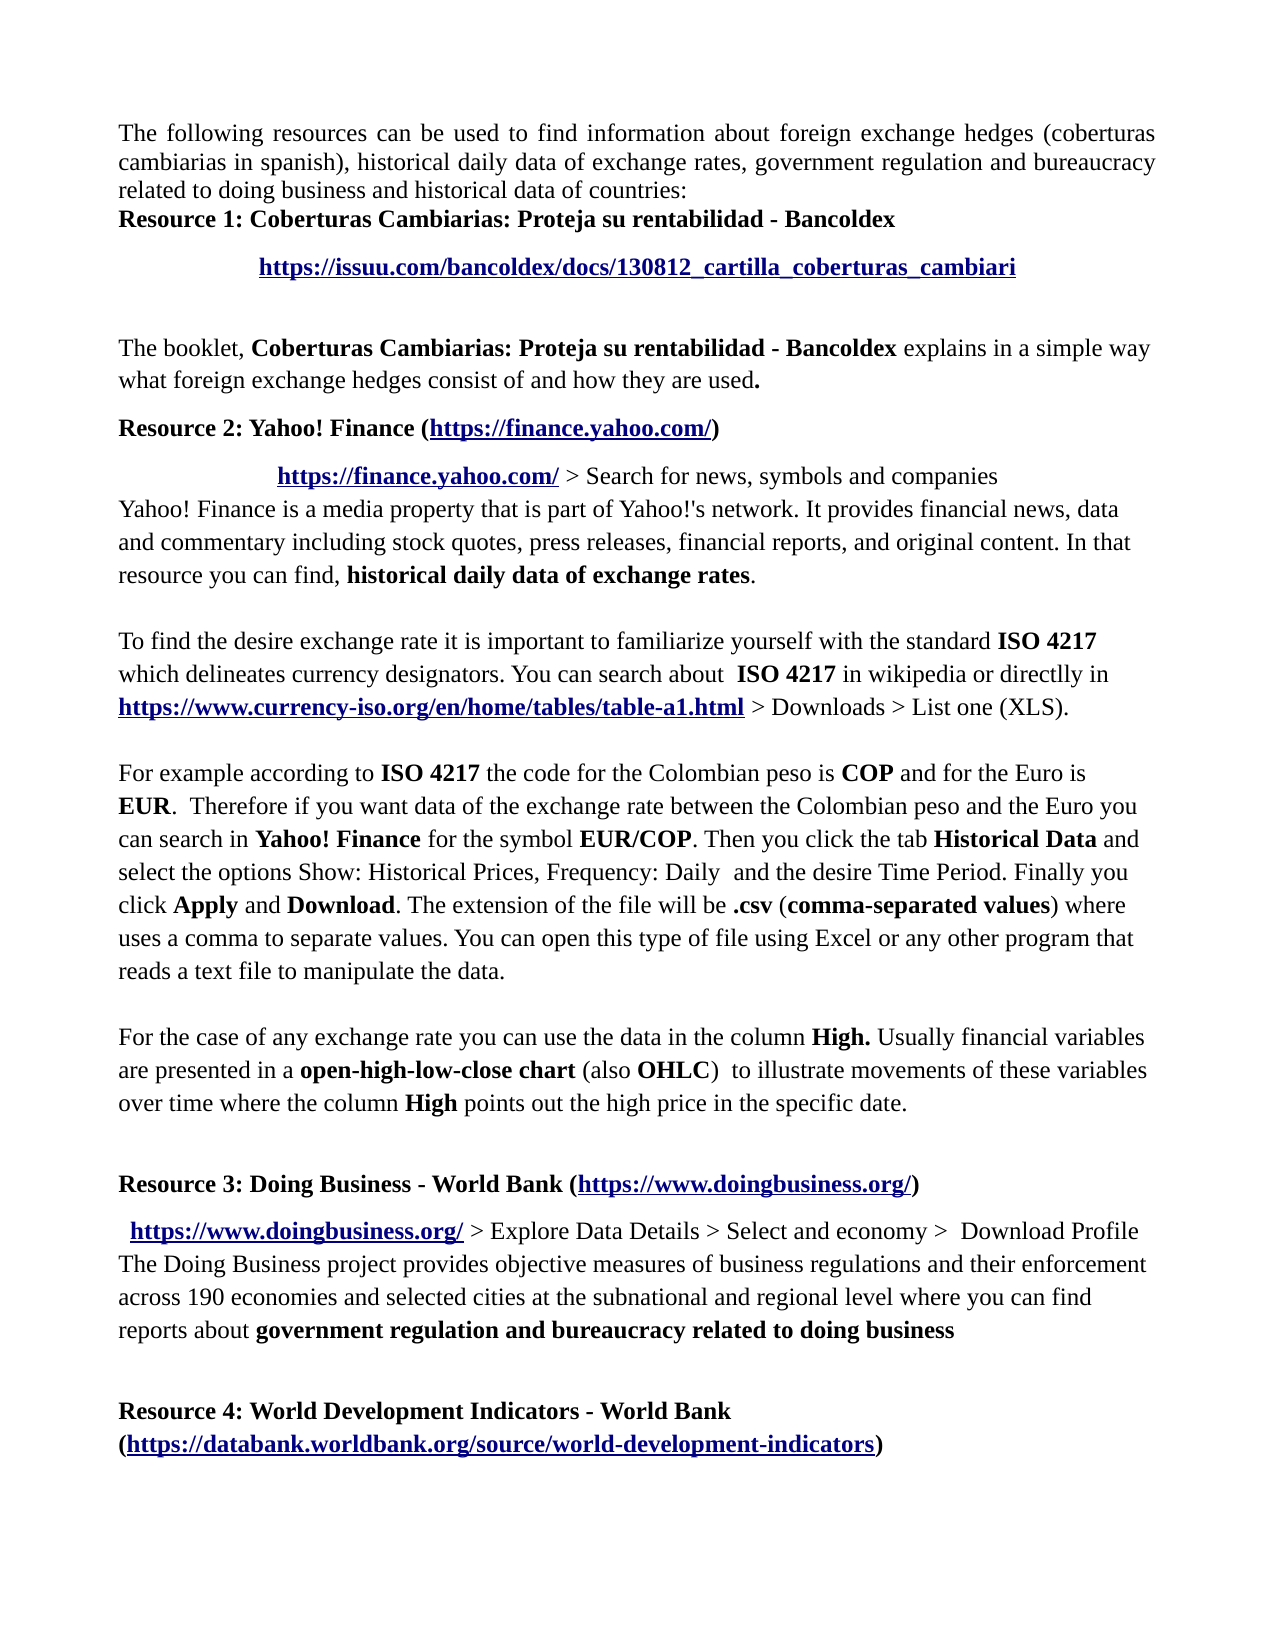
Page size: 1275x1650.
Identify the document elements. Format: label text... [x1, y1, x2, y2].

text Resource 1: Coberturas Cambiarias: Proteja su rentabilidad - Bancoldex [118, 204, 1157, 233]
text The following resources can be used to find information about foreign exchange hedges (coberturas cambiarias in spanish), historical daily data of exchange rates, government regulation and bureaucracy related to doing business and historical data of countries: [118, 118, 1157, 204]
text https://issuu.com/bancoldex/docs/130812_cartilla_coberturas_cambiari [118, 252, 1157, 314]
text For the case of any exchange rate you can use the data in the column High. Usually financial variables are presented in a open-high-low-close chart (also OHLC) to illustrate movements of these variables over time where the column High points out the high price in the specific date. [118, 1022, 1157, 1117]
text The booklet, Coberturas Cambiarias: Proteja su rentabilidad - Bancoldex explains in a simple way what foreign exchange hedges consist of and how they are used. [118, 333, 1157, 394]
text https://www.doingbusiness.org/ > Explore Data Details > Select and economy > Download Profile [118, 1216, 1157, 1245]
text The Doing Business project provides objective measures of business regulations and their enforcement across 190 economies and selected cities at the subnational and regional level where you can find reports about government regulation and bureaucracy related to doing business [118, 1249, 1157, 1344]
text Yahoo! Finance is a media property that is part of Yahoo!'s network. It provides financial news, data and commentary including stock quotes, press releases, financial reports, and original content. In that resource you can find, historical daily data of exchange rates. [118, 494, 1157, 589]
text To find the desire exchange rate it is important to familiarize yourself with the standard ISO 4217 which delineates currency designators. You can search about ISO 4217 in wikipedia or directlly in https://www.currency-iso.org/en/home/tables/table-a1.html > Downloads > List one (XLS). [118, 626, 1157, 721]
text Resource 3: Doing Business - World Bank (https://www.doingbusiness.org/) [118, 1169, 1157, 1198]
text https://finance.yahoo.com/ > Search for news, symbols and companies [118, 461, 1157, 489]
text Resource 2: Yahoo! Finance (https://finance.yahoo.com/) [118, 413, 1157, 442]
text For example according to ISO 4217 the code for the Colombian peso is COP and for the Euro is EUR. Therefore if you want data of the exchange rate between the Colombian peso and the Euro you can search in Yahoo! Finance for the symbol EUR/COP. Then you click the tab Historical Data and select the options Show: Historical Prices, Frequency: Daily and the desire Time Period. Finally you click Apply and Download. The extension of the file will be .csv (comma-separated values) where uses a comma to separate values. You can open this type of file using Excel or any other program that reads a text file to manipulate the data. [118, 758, 1157, 985]
text Resource 4: World Development Indicators - World Bank (https://databank.worldbank.org/source/world-development-indicators) [118, 1396, 1157, 1458]
